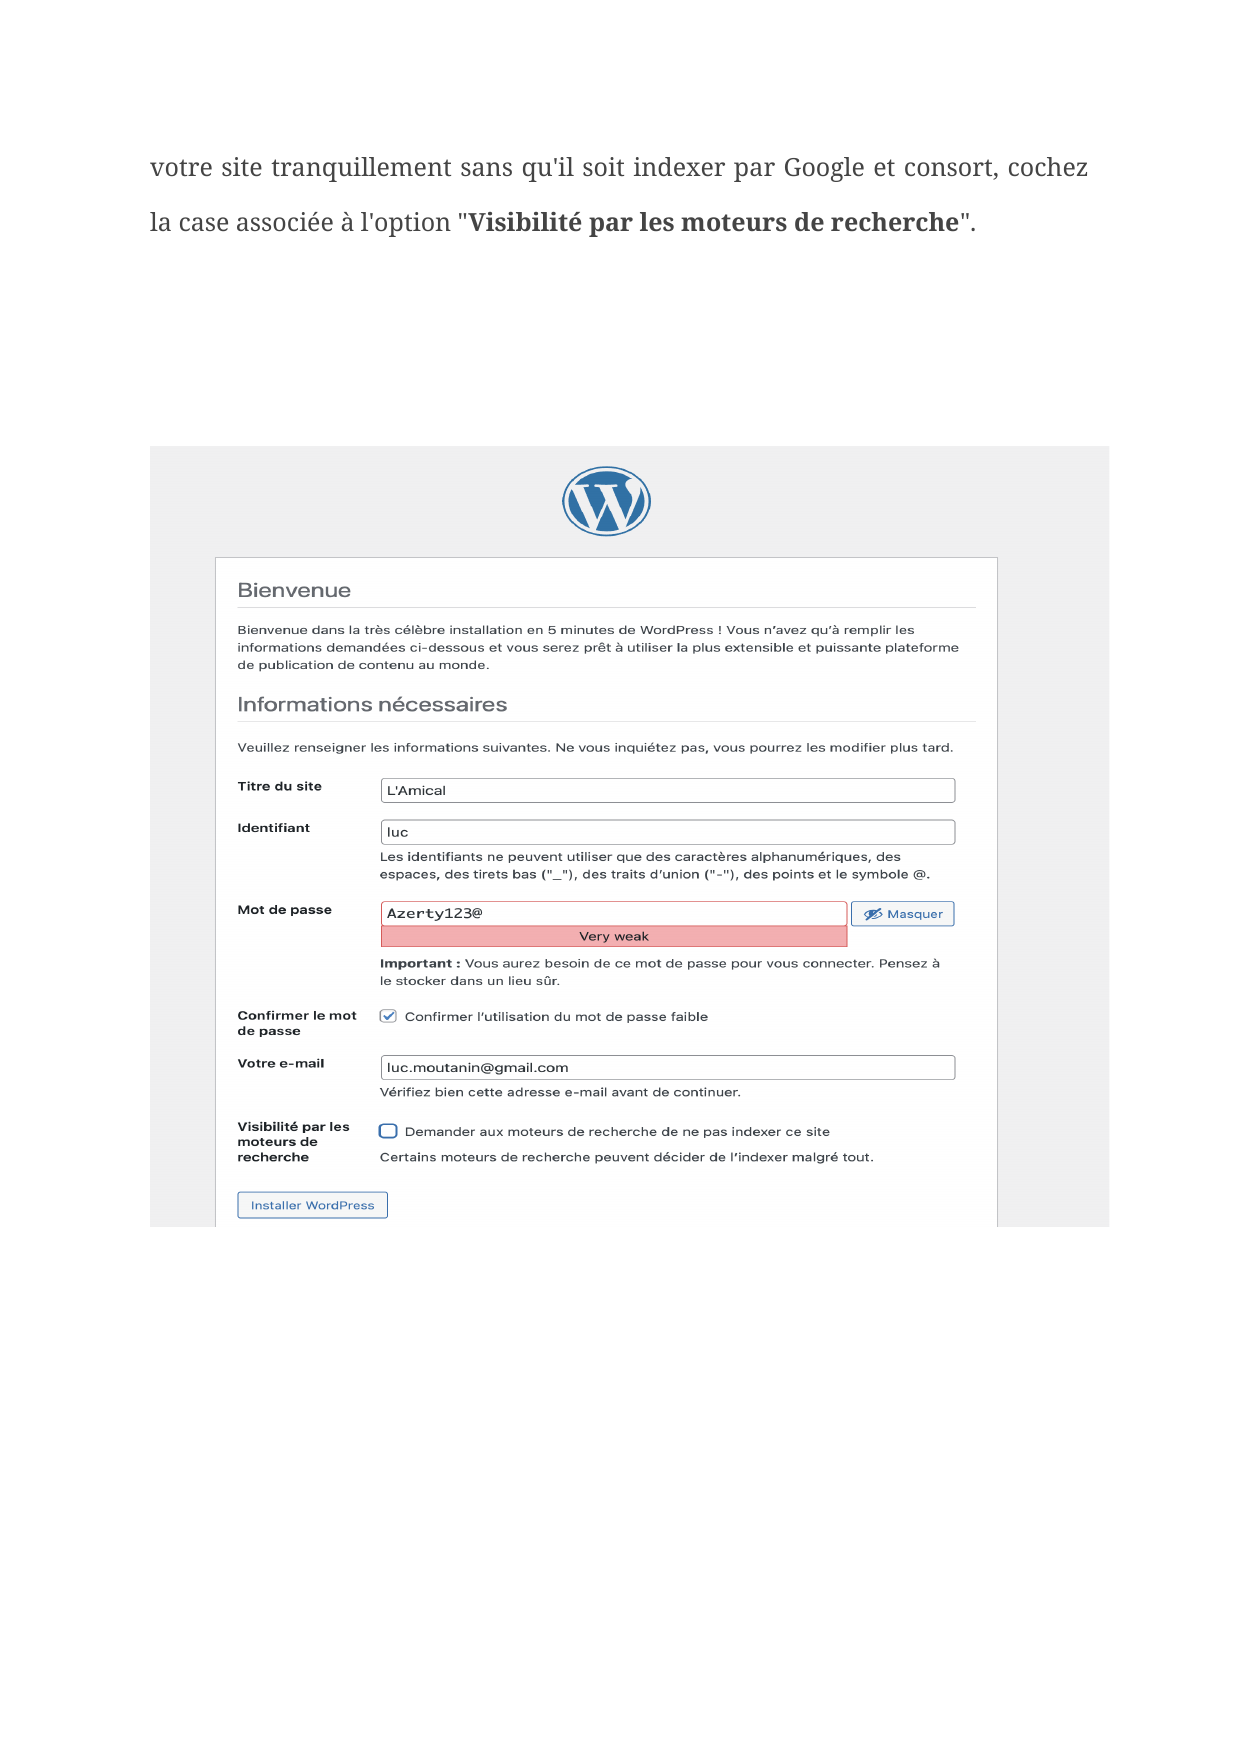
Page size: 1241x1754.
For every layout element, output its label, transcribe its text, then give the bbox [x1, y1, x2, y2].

picture [150, 446, 1110, 1227]
text votre site tranquillement sans qu'il soit indexer par Google et consort, cochez la case associée à l'option "Visibilité par les moteurs de recherche". [150, 150, 1090, 238]
